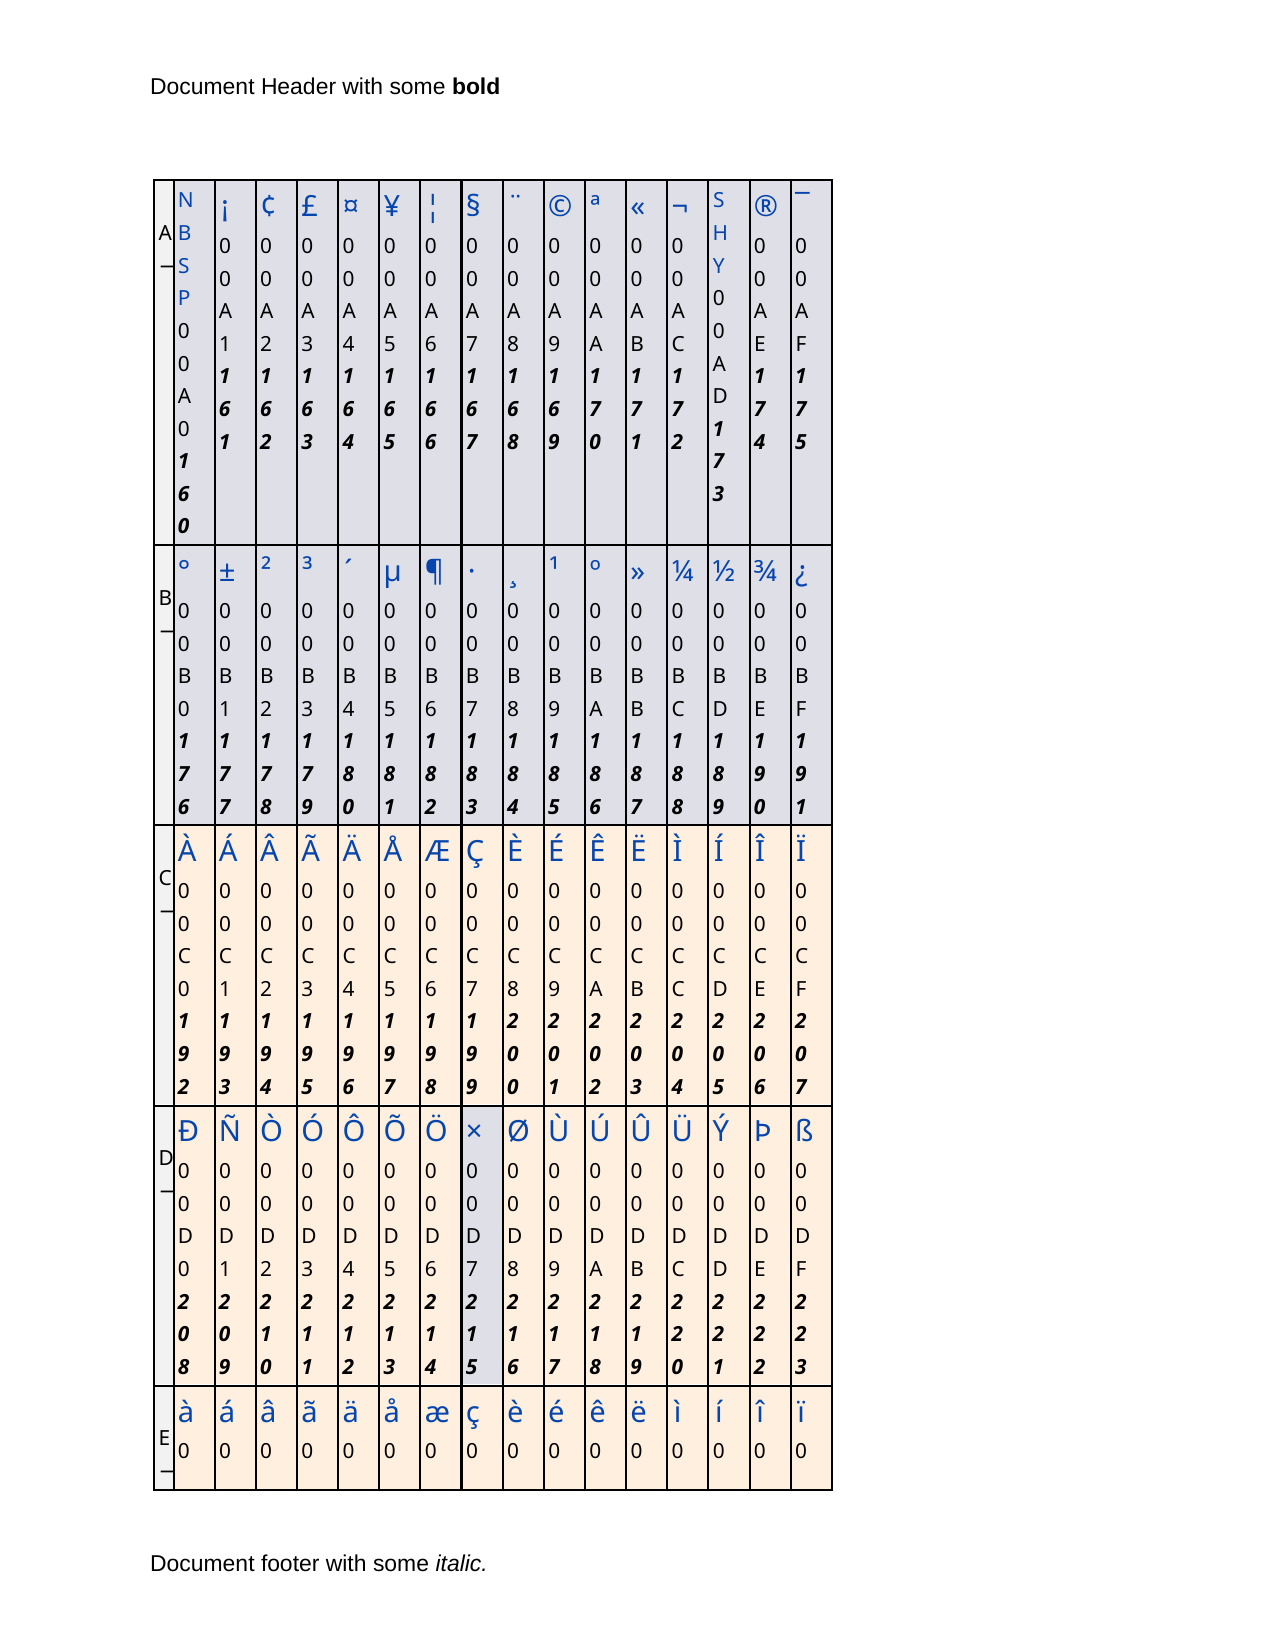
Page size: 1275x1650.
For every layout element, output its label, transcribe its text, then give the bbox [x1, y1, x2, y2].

table_cell ½ 00BD 189 [709, 546, 749, 824]
table_cell ± 00B1 177 [216, 546, 255, 824]
table_header « 00AB 171 [627, 181, 666, 544]
table_cell ¹ 00B9 185 [545, 546, 584, 824]
table_cell ¾ 00BE 190 [751, 546, 790, 824]
table_cell à 0 [175, 1387, 214, 1489]
table_cell ì 0 [668, 1387, 707, 1489]
table_header SHY 00AD 173 [709, 181, 749, 544]
table_header £ 00A3 163 [298, 181, 337, 544]
table_cell ä 0 [339, 1387, 378, 1489]
table_header § 00A7 167 [463, 181, 502, 544]
table_cell ï 0 [792, 1387, 831, 1489]
table_cell Æ 00C6 198 [421, 826, 460, 1104]
table_cell é 0 [545, 1387, 584, 1489]
table_cell ´ 00B4 180 [339, 546, 378, 824]
table_cell á 0 [216, 1387, 255, 1489]
table_cell Ö 00D6 214 [421, 1107, 460, 1384]
table_cell × 00D7 215 [463, 1107, 502, 1384]
table_cell E− [155, 1387, 173, 1489]
table_header ¨ 00A8 168 [504, 181, 543, 544]
table_cell Â 00C2 194 [257, 826, 296, 1104]
table_cell Ó 00D3 211 [298, 1107, 337, 1384]
table_cell É 00C9 201 [545, 826, 584, 1104]
table_cell Ì 00CC 204 [668, 826, 707, 1104]
table_header ¢ 00A2 162 [257, 181, 296, 544]
table_cell Ú 00DA 218 [586, 1107, 625, 1384]
table_cell Ô 00D4 212 [339, 1107, 378, 1384]
table_cell æ 0 [421, 1387, 460, 1489]
table_cell ° 00B0 176 [175, 546, 214, 824]
table_cell Í 00CD 205 [709, 826, 749, 1104]
table_cell ß 00DF 223 [792, 1107, 831, 1384]
table_cell Ë 00CB 203 [627, 826, 666, 1104]
table_cell Å 00C5 197 [380, 826, 419, 1104]
table_cell Ý 00DD 221 [709, 1107, 749, 1384]
table_cell ¼ 00BC 188 [668, 546, 707, 824]
table_cell í 0 [709, 1387, 749, 1489]
table_header ¤ 00A4 164 [339, 181, 378, 544]
table_cell ² 00B2 178 [257, 546, 296, 824]
table_cell Ê 00CA 202 [586, 826, 625, 1104]
table_cell è 0 [504, 1387, 543, 1489]
table_cell È 00C8 200 [504, 826, 543, 1104]
table_cell µ 00B5 181 [380, 546, 419, 824]
table_cell ê 0 [586, 1387, 625, 1489]
table_header © 00A9 169 [545, 181, 584, 544]
table_cell Ç 00C7 199 [463, 826, 502, 1104]
table_cell ã 0 [298, 1387, 337, 1489]
table_header ¦ 00A6 166 [421, 181, 460, 544]
table_header ¯ 00AF 175 [792, 181, 831, 544]
table_cell Þ 00DE 222 [751, 1107, 790, 1384]
table_cell B− [155, 546, 173, 824]
table_cell ç 0 [463, 1387, 502, 1489]
table_cell â 0 [257, 1387, 296, 1489]
table_cell î 0 [751, 1387, 790, 1489]
table_cell Á 00C1 193 [216, 826, 255, 1104]
table_cell ¶ 00B6 182 [421, 546, 460, 824]
table_cell Ä 00C4 196 [339, 826, 378, 1104]
table_header ¬ 00AC 172 [668, 181, 707, 544]
table_cell Ü 00DC 220 [668, 1107, 707, 1384]
table_cell D− [155, 1107, 173, 1384]
table_cell Û 00DB 219 [627, 1107, 666, 1384]
table_cell Ï 00CF 207 [792, 826, 831, 1104]
table_cell À 00C0 192 [175, 826, 214, 1104]
table_cell Î 00CE 206 [751, 826, 790, 1104]
table_cell å 0 [380, 1387, 419, 1489]
table_cell Ù 00D9 217 [545, 1107, 584, 1384]
table_cell Ã 00C3 195 [298, 826, 337, 1104]
table_cell ³ 00B3 179 [298, 546, 337, 824]
table_cell » 00BB 187 [627, 546, 666, 824]
table_header ª 00AA 170 [586, 181, 625, 544]
table_header A− [155, 181, 173, 544]
table_cell Ñ 00D1 209 [216, 1107, 255, 1384]
table_cell Ò 00D2 210 [257, 1107, 296, 1384]
table_cell ¿ 00BF 191 [792, 546, 831, 824]
table_cell Ø 00D8 216 [504, 1107, 543, 1384]
table_cell C− [155, 826, 173, 1104]
table_cell ¸ 00B8 184 [504, 546, 543, 824]
table_header ¡ 00A1 161 [216, 181, 255, 544]
table_header NBSP 00A0 160 [175, 181, 214, 544]
table_cell · 00B7 183 [463, 546, 502, 824]
table_cell Õ 00D5 213 [380, 1107, 419, 1384]
table_cell Ð 00D0 208 [175, 1107, 214, 1384]
table_header ¥ 00A5 165 [380, 181, 419, 544]
table_cell º 00BA 186 [586, 546, 625, 824]
table_header ® 00AE 174 [751, 181, 790, 544]
table_cell ë 0 [627, 1387, 666, 1489]
